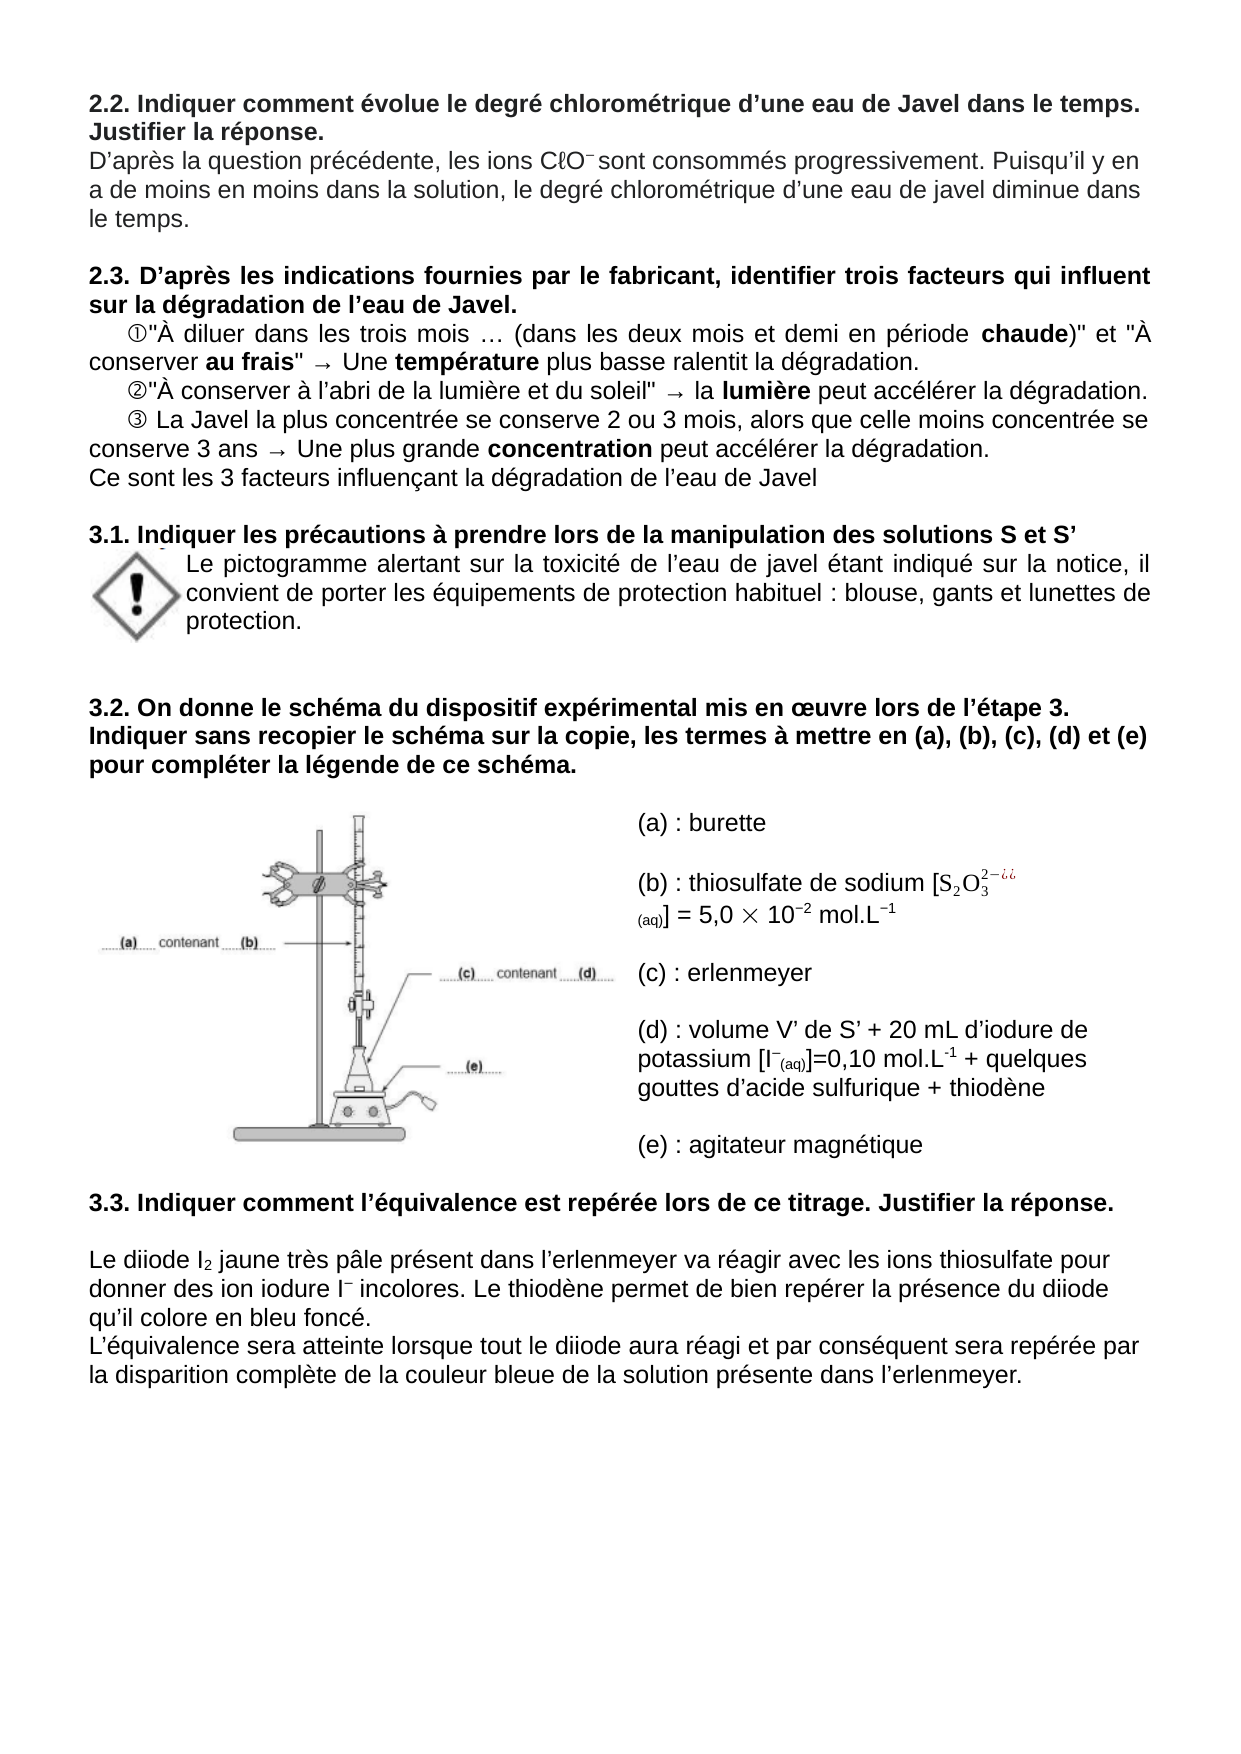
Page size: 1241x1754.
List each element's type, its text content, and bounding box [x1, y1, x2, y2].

text 2.2. Indiquer comment évolue le degré chlorométrique d’une eau de Javel dans le temps. Justifier la réponse. [88, 88, 1152, 146]
text 2.3. D’après les indications fournies par le fabricant, identifier trois facteurs qui influent sur la dégradation de l’eau de Javel. [88, 261, 1152, 318]
text  La Javel la plus concentrée se conserve 2 ou 3 mois, alors que celle moins concentrée se conserve 3 ans → Une plus grande concentration peut accélérer la dégradation. [88, 405, 1152, 463]
text (e) : agitateur magnétique [88, 1130, 1152, 1159]
text Le pictogramme alertant sur la toxicité de l’eau de javel étant indiqué sur la notice, il convient de porter les équipements de protection habituel : blouse, gants et lunettes de protection. [186, 549, 1152, 635]
text 3.1. Indiquer les précautions à prendre lors de la manipulation des solutions S et S’ [88, 520, 1152, 549]
picture [88, 548, 186, 643]
text (c) : erlenmeyer [620, 958, 1152, 986]
text (b) : thiosulfate de sodium [(aq)] = 5,0  10−2 mol.L−1 [620, 865, 1152, 929]
text 3.2. On donne le schéma du dispositif expérimental mis en œuvre lors de l’étape 3. Indiquer sans recopier le schéma sur la copie, les termes à mettre en (a), (b), (c), (d) et (e) pour compléter la légende de ce schéma. [88, 693, 1152, 779]
text 3.3. Indiquer comment l’équivalence est repérée lors de ce titrage. Justifier la réponse. [88, 1188, 1152, 1216]
text D’après la question précédente, les ions CℓO– sont consommés progressivement. Puisqu’il y en a de moins en moins dans la solution, le degré chlorométrique d’une eau de javel diminue dans le temps. [88, 146, 1152, 232]
picture [89, 809, 620, 1147]
text Le diiode I2 jaune très pâle présent dans l’erlenmeyer va réagir avec les ions thiosulfate pour donner des ion iodure I– incolores. Le thiodène permet de bien repérer la présence du diiode qu’il colore en bleu foncé. L’équivalence sera atteinte lorsque tout le diiode aura réagi et par conséquent sera repérée par la disparition complète de la couleur bleue de la solution présente dans l’erlenmeyer. [88, 1245, 1152, 1389]
text "À conserver à l’abri de la lumière et du soleil" → la lumière peut accélérer la dégradation. [88, 376, 1152, 405]
text (a) : burette [88, 808, 1152, 836]
text "À diluer dans les trois mois … (dans les deux mois et demi en période chaude)" et "À conserver au frais" → Une température plus basse ralentit la dégradation. [88, 318, 1152, 376]
text Ce sont les 3 facteurs influençant la dégradation de l’eau de Javel [88, 463, 1152, 491]
text (d) : volume V’ de S’ + 20 mL d’iodure de potassium [I–(aq)]=0,10 mol.L-1 + quelques gouttes d’acide sulfurique + thiodène [620, 1015, 1152, 1101]
